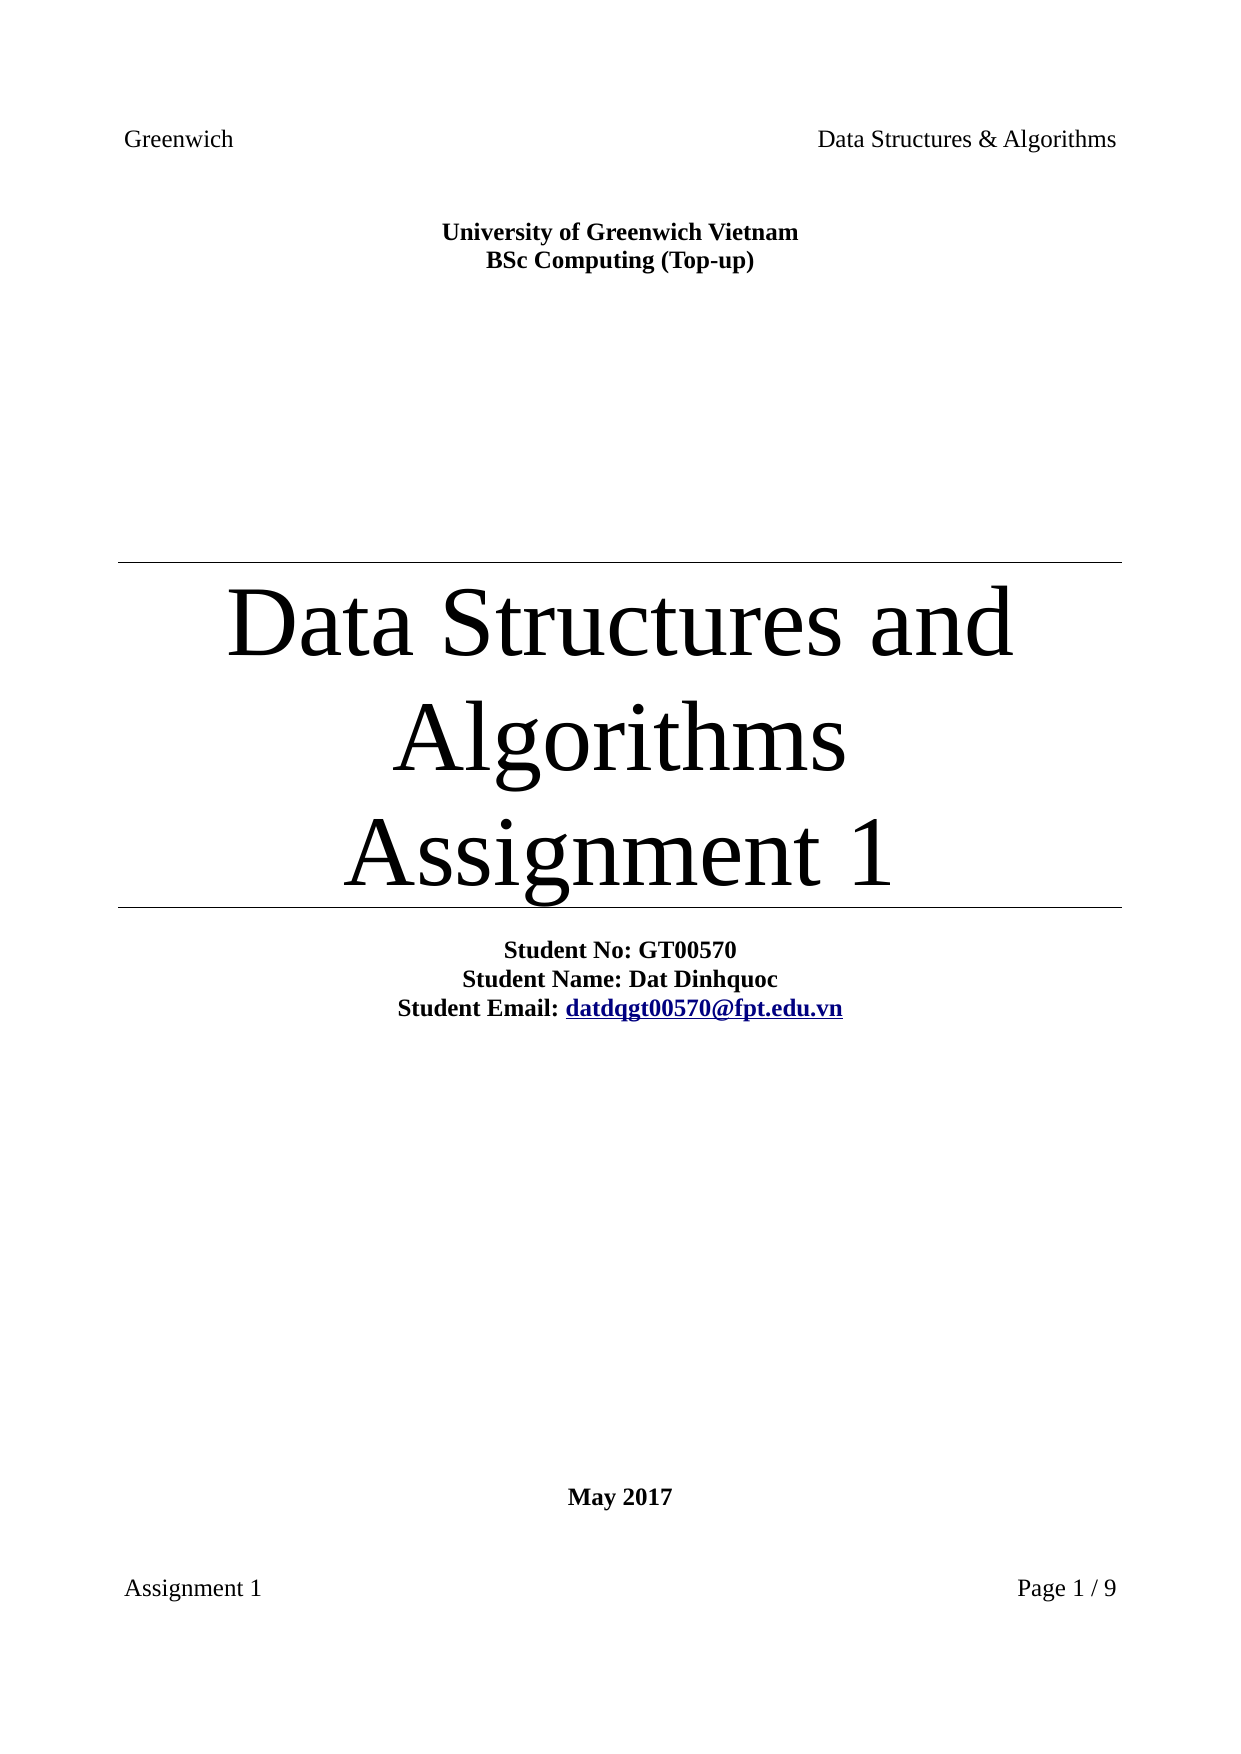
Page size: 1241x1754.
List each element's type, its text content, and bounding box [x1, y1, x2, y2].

text Student Email: datdqgt00570@fpt.edu.vn [118, 993, 1122, 1022]
text BSc Computing (Top-up) [118, 245, 1122, 274]
text Student No: GT00570 [118, 936, 1122, 964]
text May 2017 [118, 1482, 1122, 1511]
text Data Structures and Algorithms [118, 563, 1122, 792]
text Assignment 1 [118, 792, 1122, 907]
text University of Greenwich Vietnam [118, 217, 1122, 245]
text Student Name: Dat Dinhquoc [118, 964, 1122, 993]
